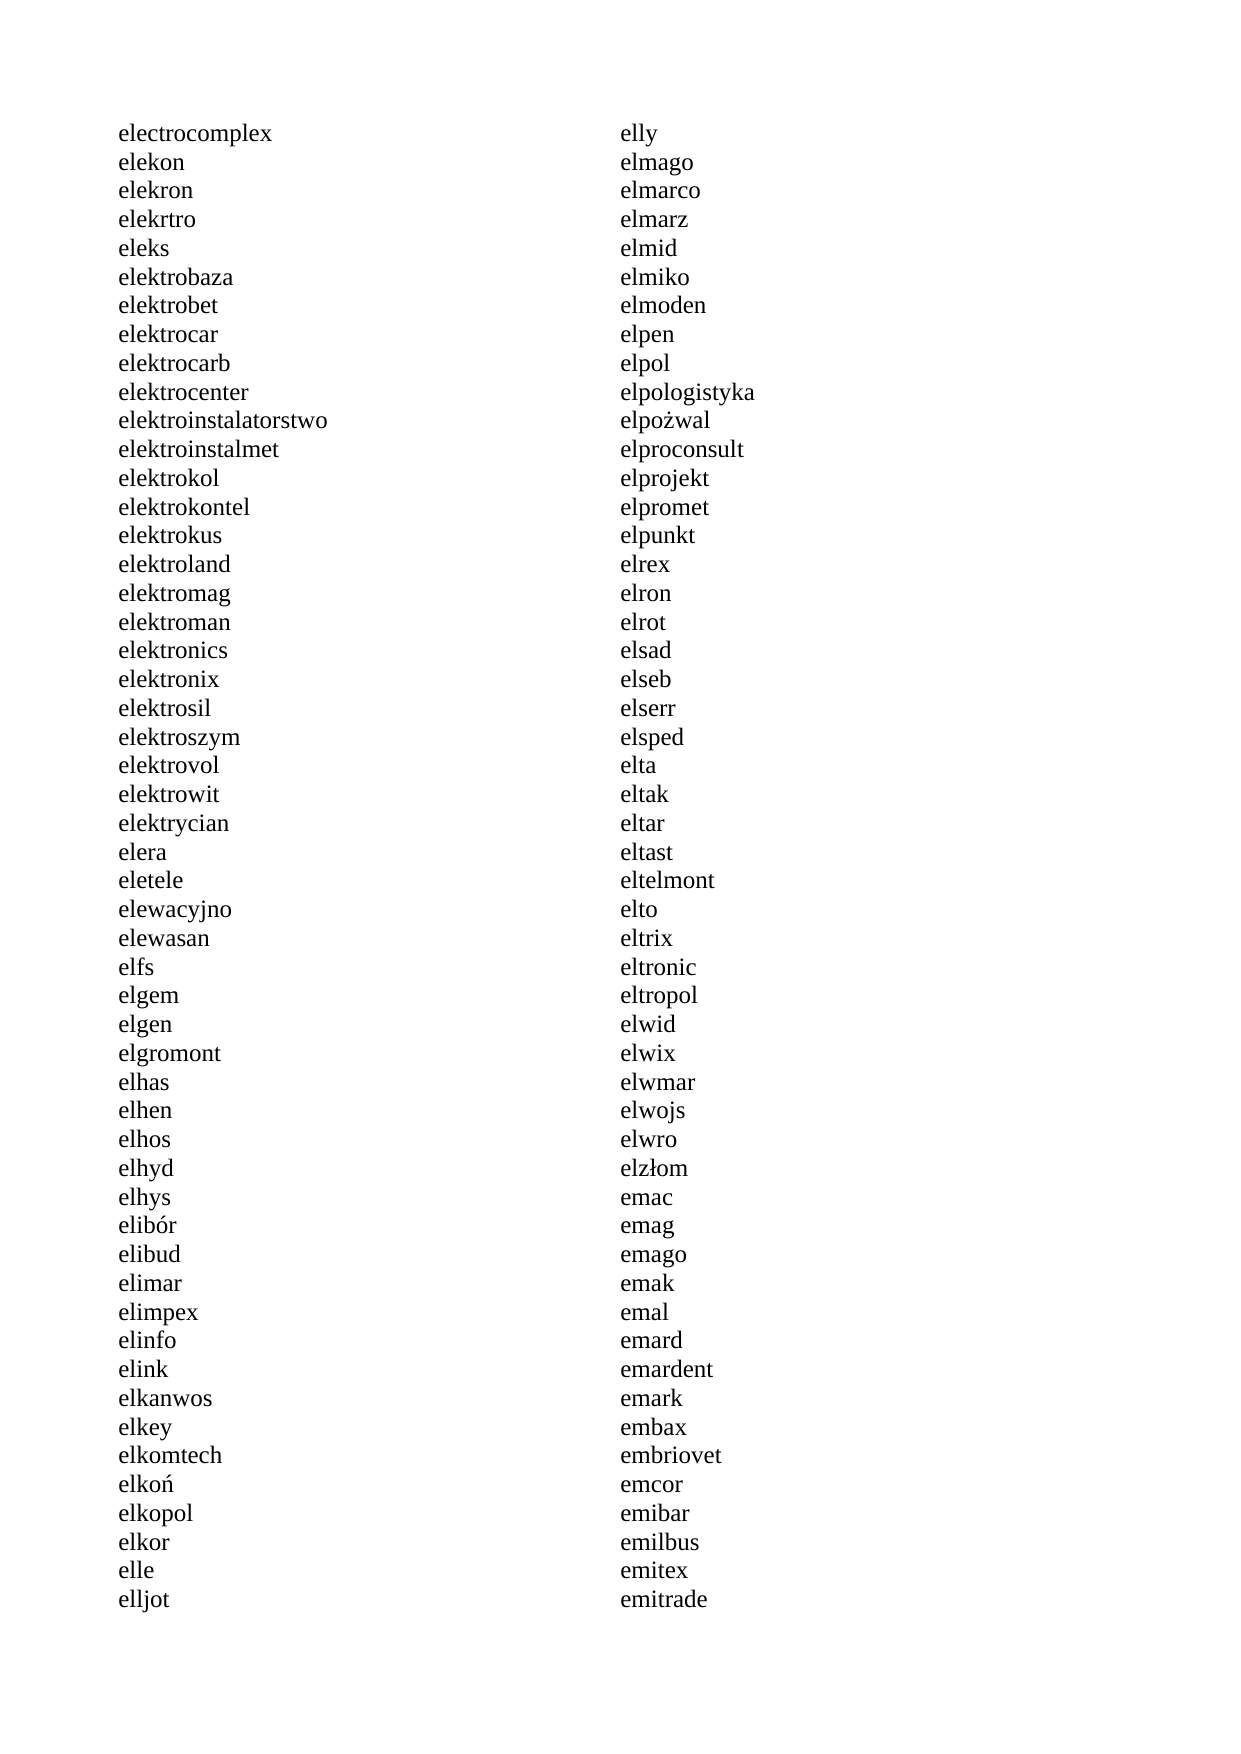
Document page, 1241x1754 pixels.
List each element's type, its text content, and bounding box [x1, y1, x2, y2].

text emard [620, 1326, 1122, 1354]
text emag [620, 1211, 1122, 1239]
text elektrokol [118, 463, 620, 492]
text elmarco [620, 176, 1122, 204]
text emark [620, 1383, 1122, 1412]
text elpożwal [620, 406, 1122, 434]
text elkanwos [118, 1383, 620, 1412]
text eltropol [620, 981, 1122, 1009]
text elektrowit [118, 779, 620, 808]
text elta [620, 751, 1122, 779]
text elekrtro [118, 204, 620, 233]
text elibud [118, 1239, 620, 1268]
text elkey [118, 1412, 620, 1441]
text eltak [620, 779, 1122, 808]
text emibar [620, 1498, 1122, 1527]
text elektrobaza [118, 262, 620, 291]
text elhos [118, 1124, 620, 1153]
text eltronic [620, 952, 1122, 981]
text emcor [620, 1469, 1122, 1498]
text elekron [118, 176, 620, 204]
text elgem [118, 981, 620, 1009]
text elrot [620, 607, 1122, 636]
text eltast [620, 837, 1122, 866]
text elewasan [118, 923, 620, 952]
text elimpex [118, 1297, 620, 1326]
text elmiko [620, 262, 1122, 291]
text elkor [118, 1527, 620, 1556]
text emac [620, 1182, 1122, 1211]
text elmago [620, 147, 1122, 176]
text elsped [620, 722, 1122, 751]
text elproconsult [620, 434, 1122, 463]
text elewacyjno [118, 894, 620, 923]
text elpunkt [620, 521, 1122, 549]
text elkomtech [118, 1441, 620, 1469]
text elektrovol [118, 751, 620, 779]
text emitex [620, 1556, 1122, 1584]
text eltrix [620, 923, 1122, 952]
text elektronics [118, 636, 620, 664]
text elprojekt [620, 463, 1122, 492]
text elmarz [620, 204, 1122, 233]
text embax [620, 1412, 1122, 1441]
text elektroinstalmet [118, 434, 620, 463]
text elrex [620, 549, 1122, 578]
text eltelmont [620, 866, 1122, 894]
text elron [620, 578, 1122, 607]
text elhyd [118, 1153, 620, 1182]
text elpromet [620, 492, 1122, 521]
text elektrosil [118, 693, 620, 722]
text elektrycian [118, 808, 620, 837]
text elektromag [118, 578, 620, 607]
text emak [620, 1268, 1122, 1297]
text elibór [118, 1211, 620, 1239]
text elpol [620, 348, 1122, 377]
text elljot [118, 1584, 620, 1613]
text elgromont [118, 1038, 620, 1067]
text elto [620, 894, 1122, 923]
text elektroszym [118, 722, 620, 751]
text embriovet [620, 1441, 1122, 1469]
text elektroland [118, 549, 620, 578]
text emago [620, 1239, 1122, 1268]
text elimar [118, 1268, 620, 1297]
text elwro [620, 1124, 1122, 1153]
text elfs [118, 952, 620, 981]
text elzłom [620, 1153, 1122, 1182]
text elle [118, 1556, 620, 1584]
text elly [620, 118, 1122, 147]
text elgen [118, 1009, 620, 1038]
text elwmar [620, 1067, 1122, 1096]
text emardent [620, 1354, 1122, 1383]
text elhys [118, 1182, 620, 1211]
text elkoń [118, 1469, 620, 1498]
text elektrokontel [118, 492, 620, 521]
text elseb [620, 664, 1122, 693]
text elinfo [118, 1326, 620, 1354]
text elektroman [118, 607, 620, 636]
text elink [118, 1354, 620, 1383]
text elektrokus [118, 521, 620, 549]
text elektronix [118, 664, 620, 693]
text electrocomplex [118, 118, 620, 147]
text emal [620, 1297, 1122, 1326]
text elmid [620, 233, 1122, 262]
text elera [118, 837, 620, 866]
text elektrocar [118, 319, 620, 348]
text emilbus [620, 1527, 1122, 1556]
text elektrobet [118, 291, 620, 319]
text elwid [620, 1009, 1122, 1038]
text eletele [118, 866, 620, 894]
text eltar [620, 808, 1122, 837]
text elhas [118, 1067, 620, 1096]
text elmoden [620, 291, 1122, 319]
text emitrade [620, 1584, 1122, 1613]
text elektroinstalatorstwo [118, 406, 620, 434]
text elkopol [118, 1498, 620, 1527]
text eleks [118, 233, 620, 262]
text elektrocenter [118, 377, 620, 406]
text elekon [118, 147, 620, 176]
text elsad [620, 636, 1122, 664]
text elhen [118, 1096, 620, 1124]
text elpen [620, 319, 1122, 348]
text elwix [620, 1038, 1122, 1067]
text elserr [620, 693, 1122, 722]
text elpologistyka [620, 377, 1122, 406]
text elektrocarb [118, 348, 620, 377]
text elwojs [620, 1096, 1122, 1124]
